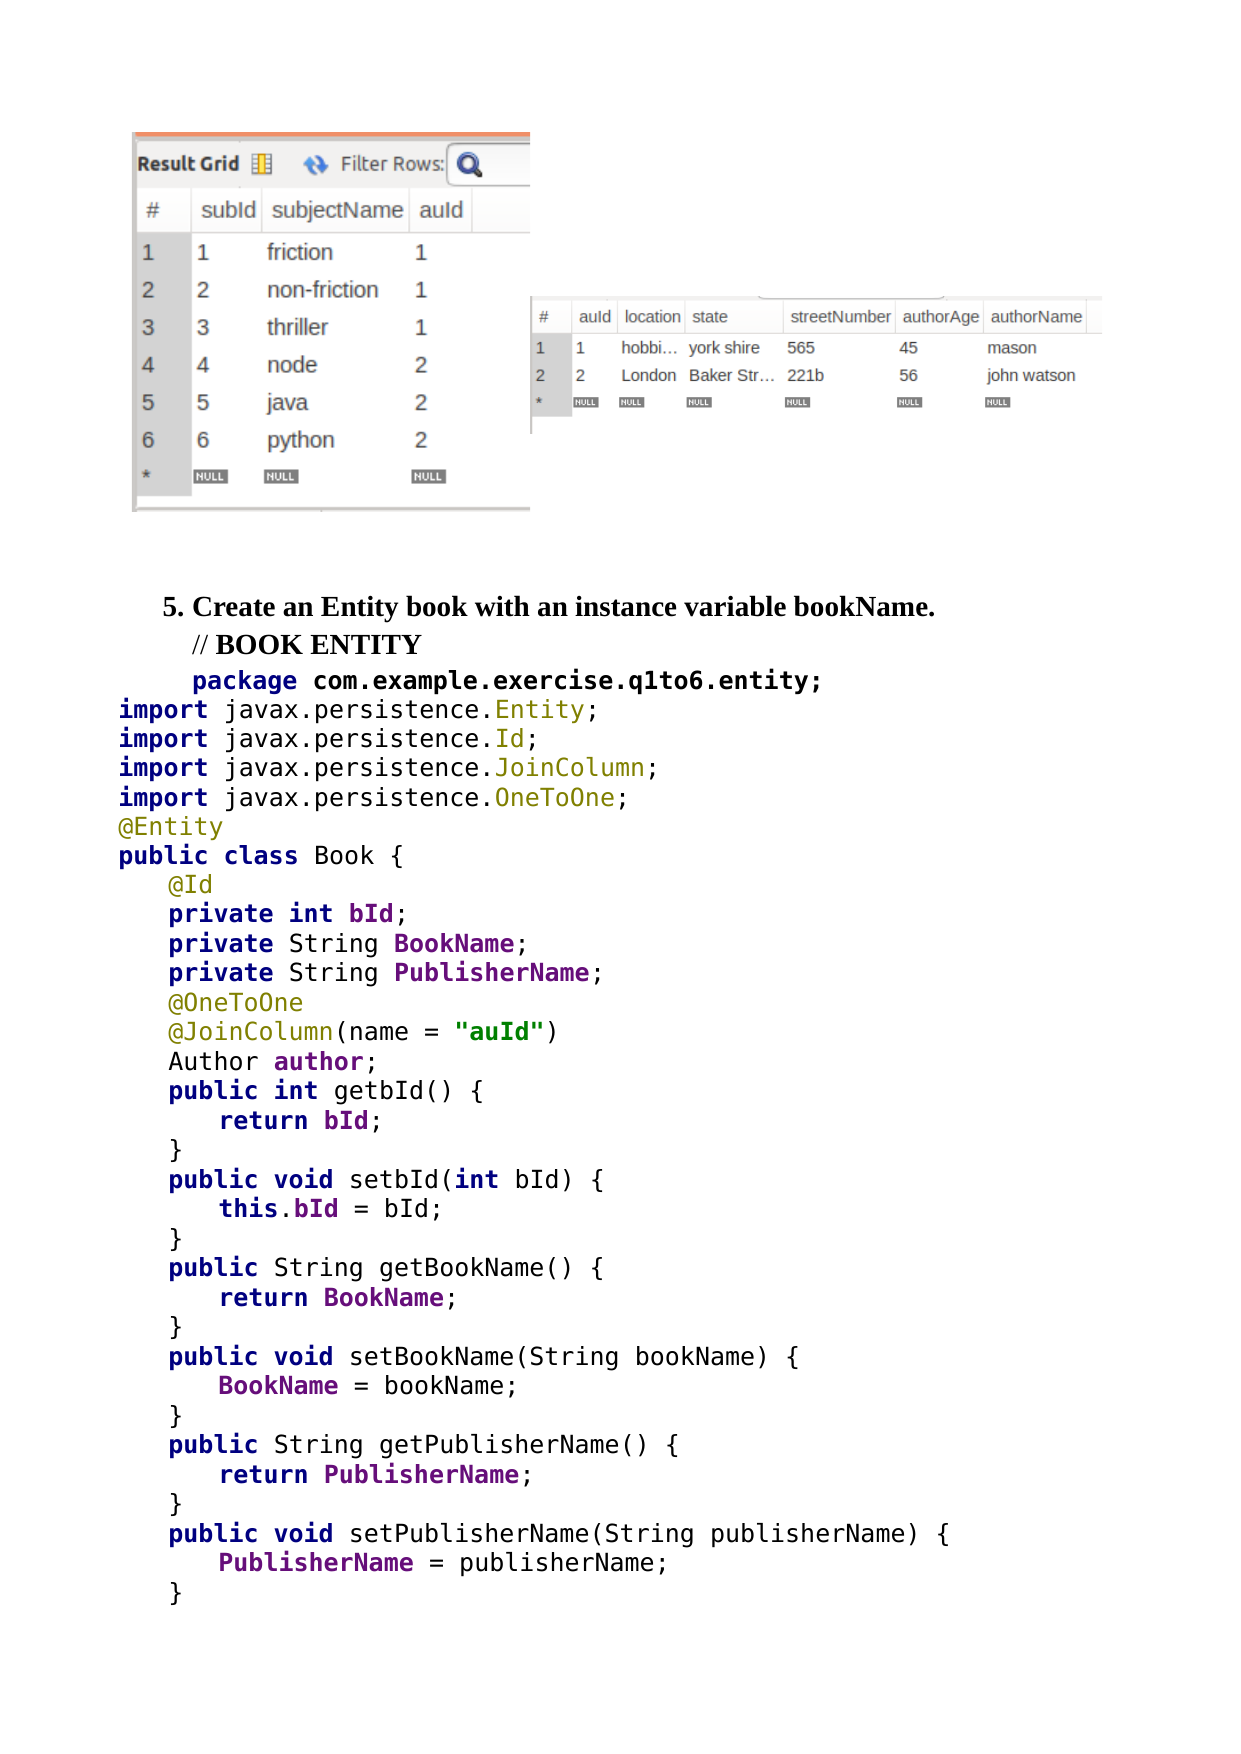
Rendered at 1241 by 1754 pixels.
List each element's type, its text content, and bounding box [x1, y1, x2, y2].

text } [118, 1578, 1122, 1607]
text } [118, 1489, 1122, 1519]
text this.bId = bId; [118, 1194, 1122, 1224]
list Create an Entity book with an instance variable bookName. [162, 589, 1122, 622]
text public void setbId(int bId) { [118, 1165, 1122, 1194]
text import javax.persistence.Entity; [118, 695, 1122, 724]
text } [118, 1401, 1122, 1430]
text return BookName; [118, 1283, 1122, 1312]
text public void setPublisherName(String publisherName) { [118, 1519, 1122, 1548]
text Author author; [118, 1047, 1122, 1077]
list // BOOK ENTITY [162, 627, 1122, 661]
text public void setBookName(String bookName) { [118, 1342, 1122, 1371]
text BookName = bookName; [118, 1371, 1122, 1401]
text return PublisherName; [118, 1460, 1122, 1489]
text private int bId; [118, 900, 1122, 929]
text import javax.persistence.JoinColumn; [118, 753, 1122, 783]
text import javax.persistence.OneToOne; [118, 783, 1122, 812]
text @Entity [118, 812, 1122, 841]
text public class Book { [118, 841, 1122, 870]
text public String getBookName() { [118, 1253, 1122, 1283]
text @Id [118, 870, 1122, 900]
text public String getPublisherName() { [118, 1430, 1122, 1460]
list package com.example.exercise.q1to6.entity; [162, 666, 1122, 695]
text return bId; [118, 1106, 1122, 1136]
text public int getbId() { [118, 1077, 1122, 1106]
text } [118, 1136, 1122, 1165]
text @JoinColumn(name = "auId") [118, 1018, 1122, 1047]
text private String BookName; [118, 929, 1122, 959]
text PublisherName = publisherName; [118, 1548, 1122, 1578]
picture [131, 132, 1103, 512]
text private String PublisherName; [118, 959, 1122, 988]
text } [118, 1312, 1122, 1342]
text } [118, 1224, 1122, 1253]
text @OneToOne [118, 988, 1122, 1018]
text import javax.persistence.Id; [118, 724, 1122, 753]
